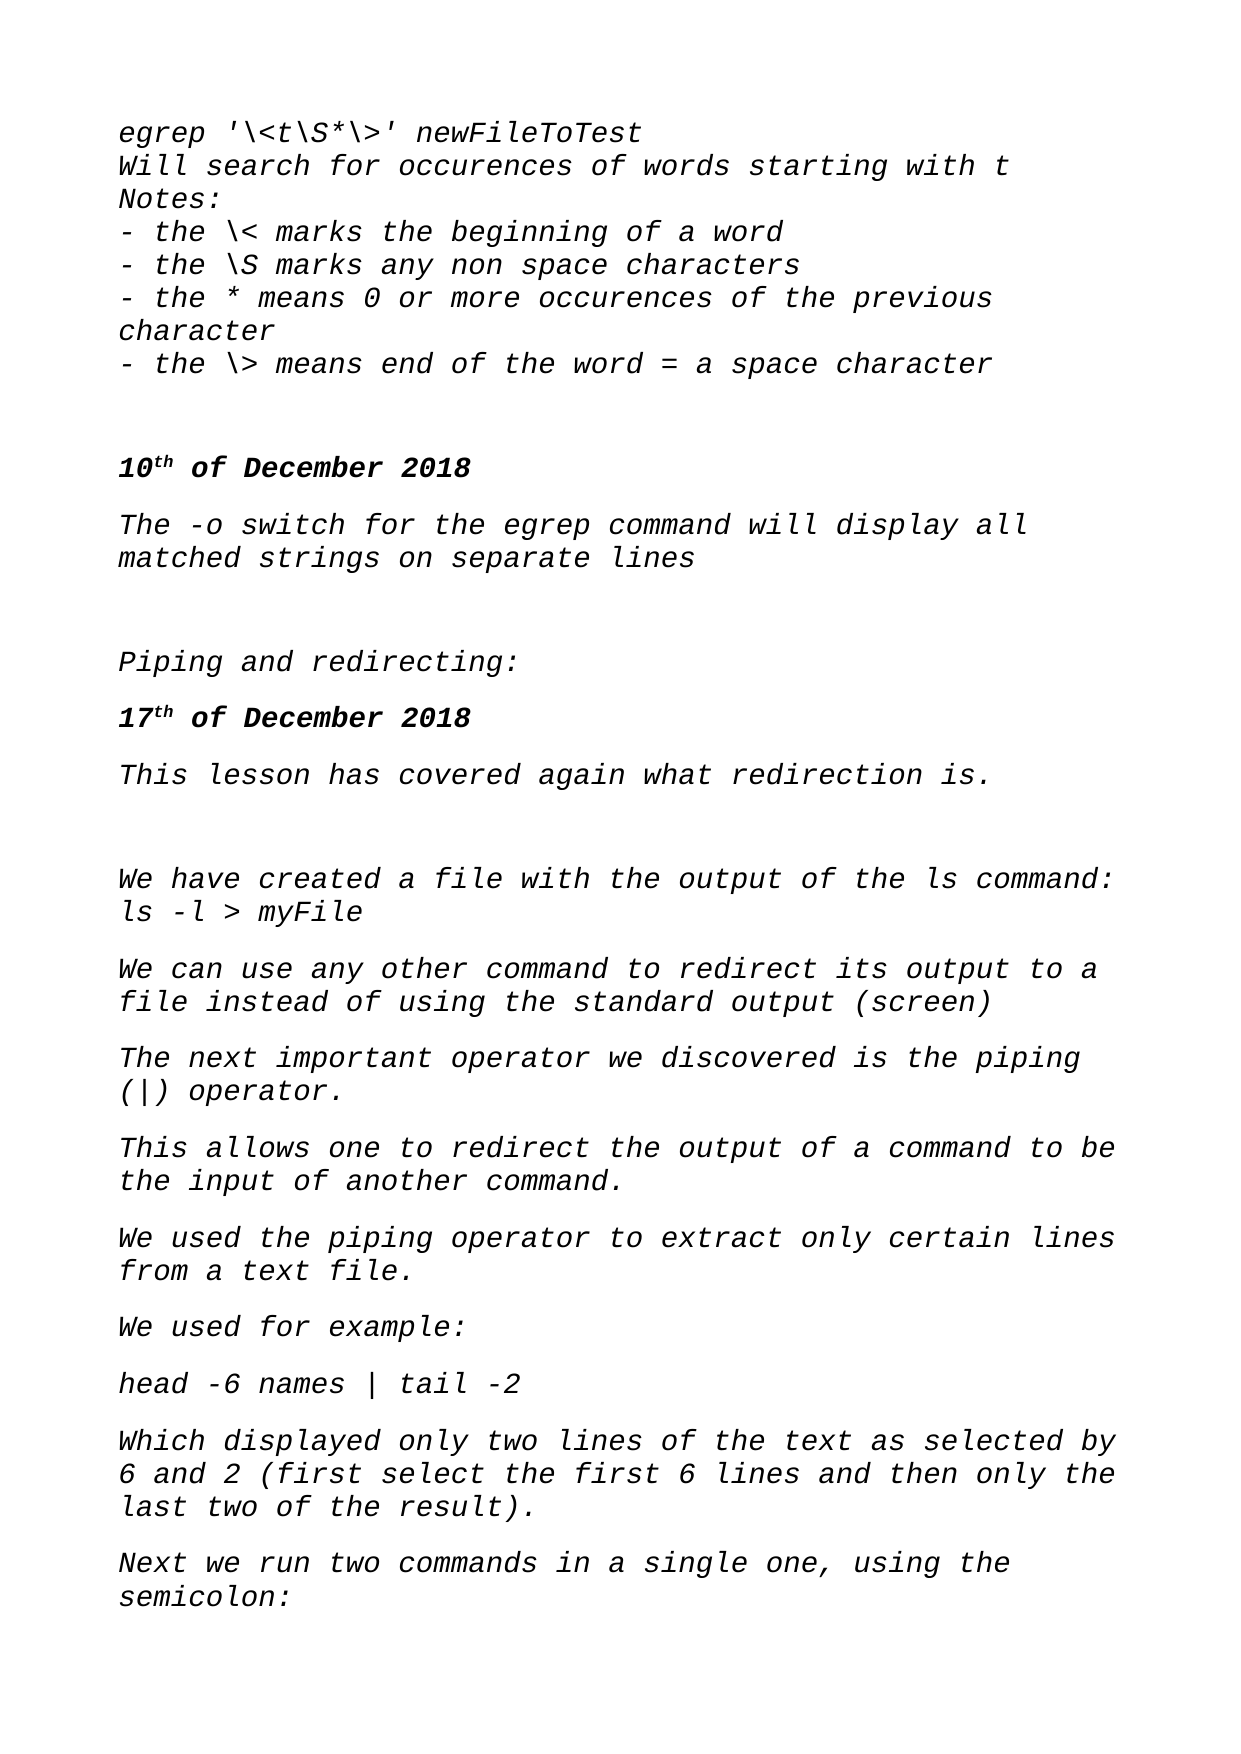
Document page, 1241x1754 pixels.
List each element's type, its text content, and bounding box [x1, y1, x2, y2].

text ls -l > myFile [118, 897, 1122, 930]
text head -6 names | tail -2 [118, 1369, 1122, 1402]
text 17th of December 2018 [118, 703, 1122, 737]
text Piping and redirecting: [118, 647, 1122, 680]
text Next we run two commands in a single one, using the semicolon: [118, 1549, 1122, 1615]
text Will search for occurences of words starting with t [118, 151, 1122, 184]
text This lesson has covered again what redirection is. [118, 760, 1122, 793]
text - the * means 0 or more occurences of the previous character [118, 283, 1122, 349]
text egrep '\<t\S*\>' newFileToTest [118, 118, 1122, 151]
text This allows one to redirect the output of a command to be the input of another command. [118, 1133, 1122, 1199]
text - the \< marks the beginning of a word [118, 217, 1122, 250]
text 10th of December 2018 [118, 453, 1122, 486]
text - the \> means end of the word = a space character [118, 349, 1122, 382]
text We have created a file with the output of the ls command: [118, 864, 1122, 897]
text We used for example: [118, 1313, 1122, 1346]
text We used the piping operator to extract only certain lines from a text file. [118, 1223, 1122, 1289]
text Notes: [118, 184, 1122, 217]
text The next important operator we discovered is the piping (|) operator. [118, 1043, 1122, 1109]
text - the \S marks any non space characters [118, 250, 1122, 283]
text The -o switch for the egrep command will display all matched strings on separate lines [118, 510, 1122, 576]
text We can use any other command to redirect its output to a file instead of using the standard output (screen) [118, 954, 1122, 1020]
text Which displayed only two lines of the text as selected by 6 and 2 (first select the first 6 lines and then only the last two of the result). [118, 1426, 1122, 1525]
